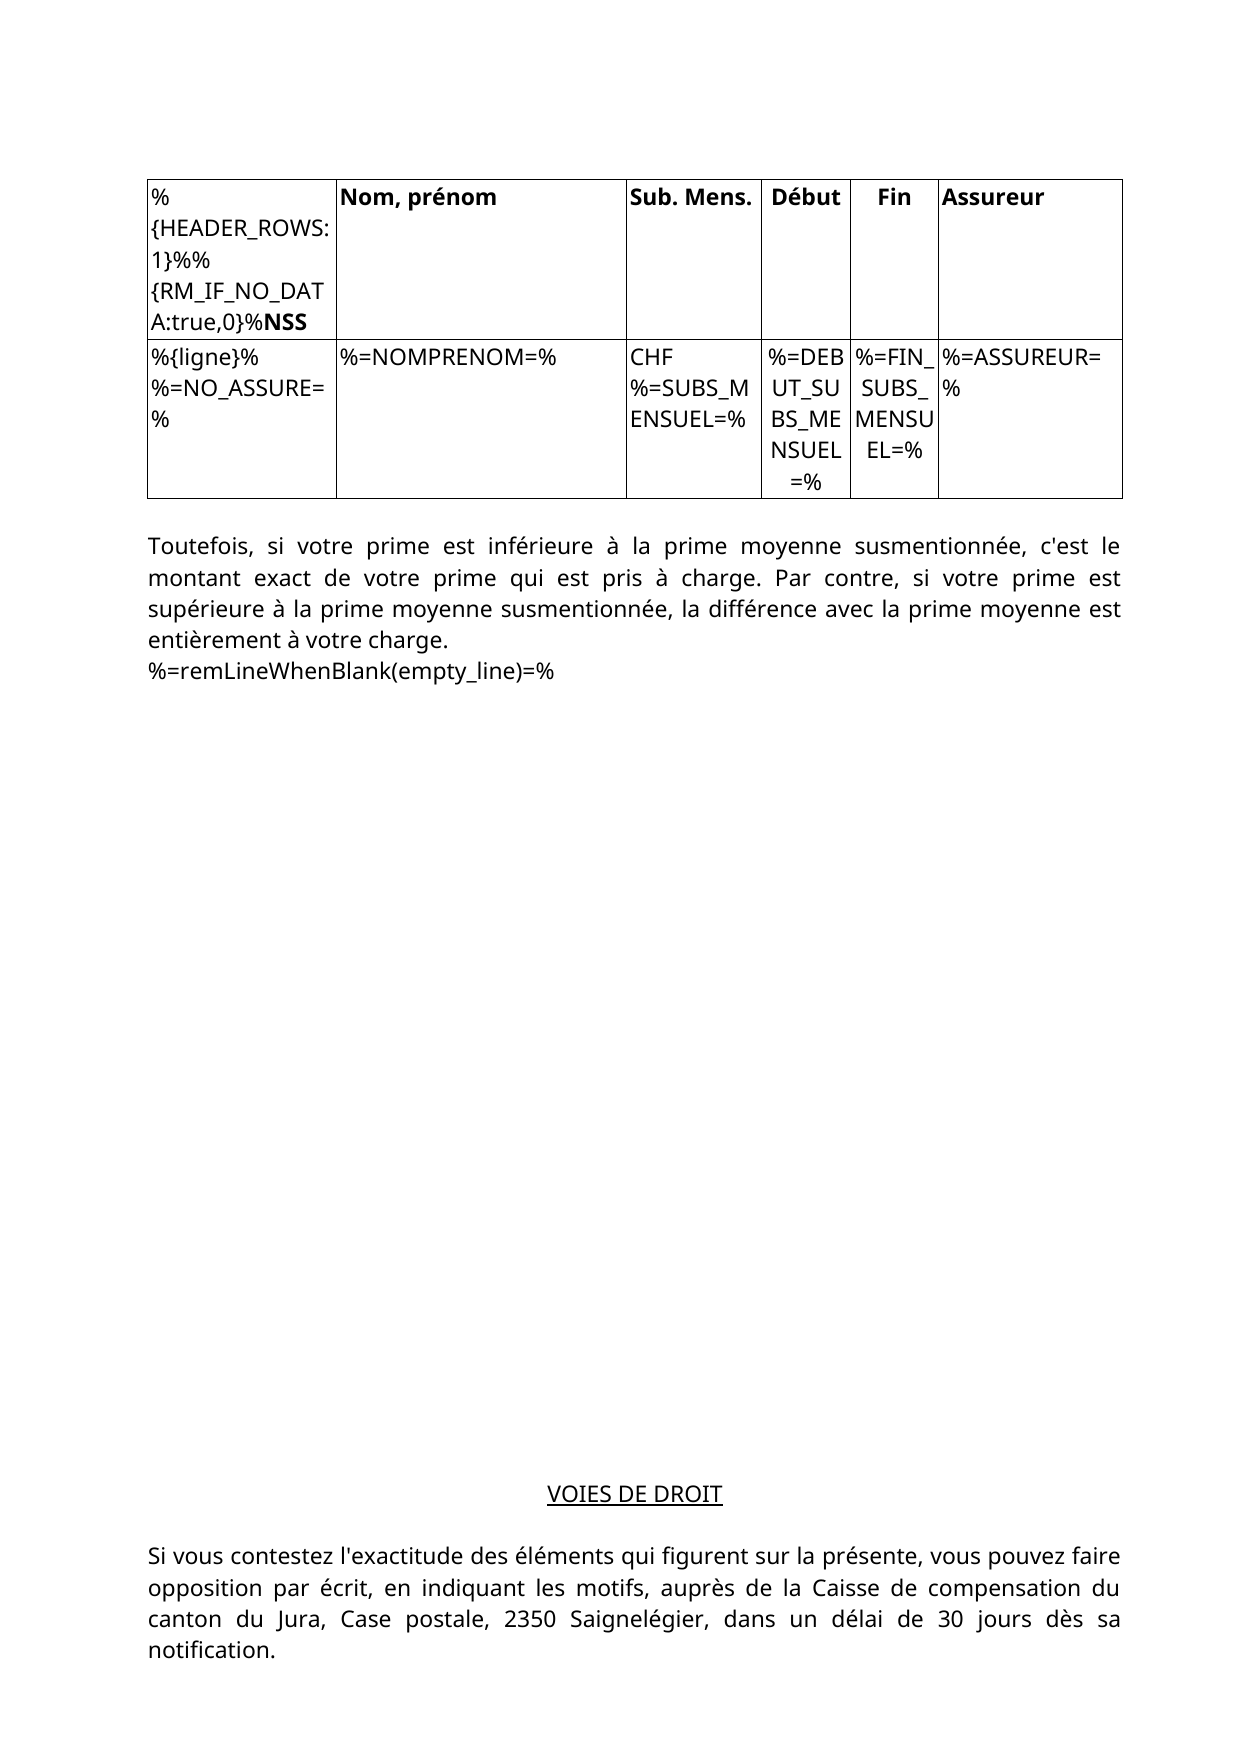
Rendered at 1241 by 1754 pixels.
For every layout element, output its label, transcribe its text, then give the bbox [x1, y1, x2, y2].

table_header Fin [851, 180, 938, 338]
table_cell %=DEBUT_SUBS_MENSUEL=% [762, 340, 850, 498]
table_cell %{ligne}%%=NO_ASSURE=% [148, 340, 336, 498]
table_cell %=ASSUREUR=% [939, 340, 1122, 498]
table_header Début [762, 180, 850, 338]
text %=remLineWhenBlank(empty_line)=% [148, 655, 1122, 687]
table_cell %=NOMPRENOM=% [337, 340, 626, 498]
table_header %{HEADER_ROWS:1}%%{RM_IF_NO_DATA:true,0}%NSS [148, 180, 336, 338]
table_cell %=FIN_SUBS_MENSUEL=% [851, 340, 938, 498]
table_header Nom, prénom [337, 180, 626, 338]
table_header Sub. Mens. [627, 180, 761, 338]
text Toutefois, si votre prime est inférieure à la prime moyenne susmentionnée, c'est le montant exact de votre prime qui est pris à charge. Par contre, si votre prime est supérieure à la prime moyenne susmentionnée, la différence avec la prime moyenne est entièrement à votre charge. [148, 530, 1122, 655]
table_cell CHF %=SUBS_MENSUEL=% [627, 340, 761, 498]
table_header Assureur [939, 180, 1122, 338]
